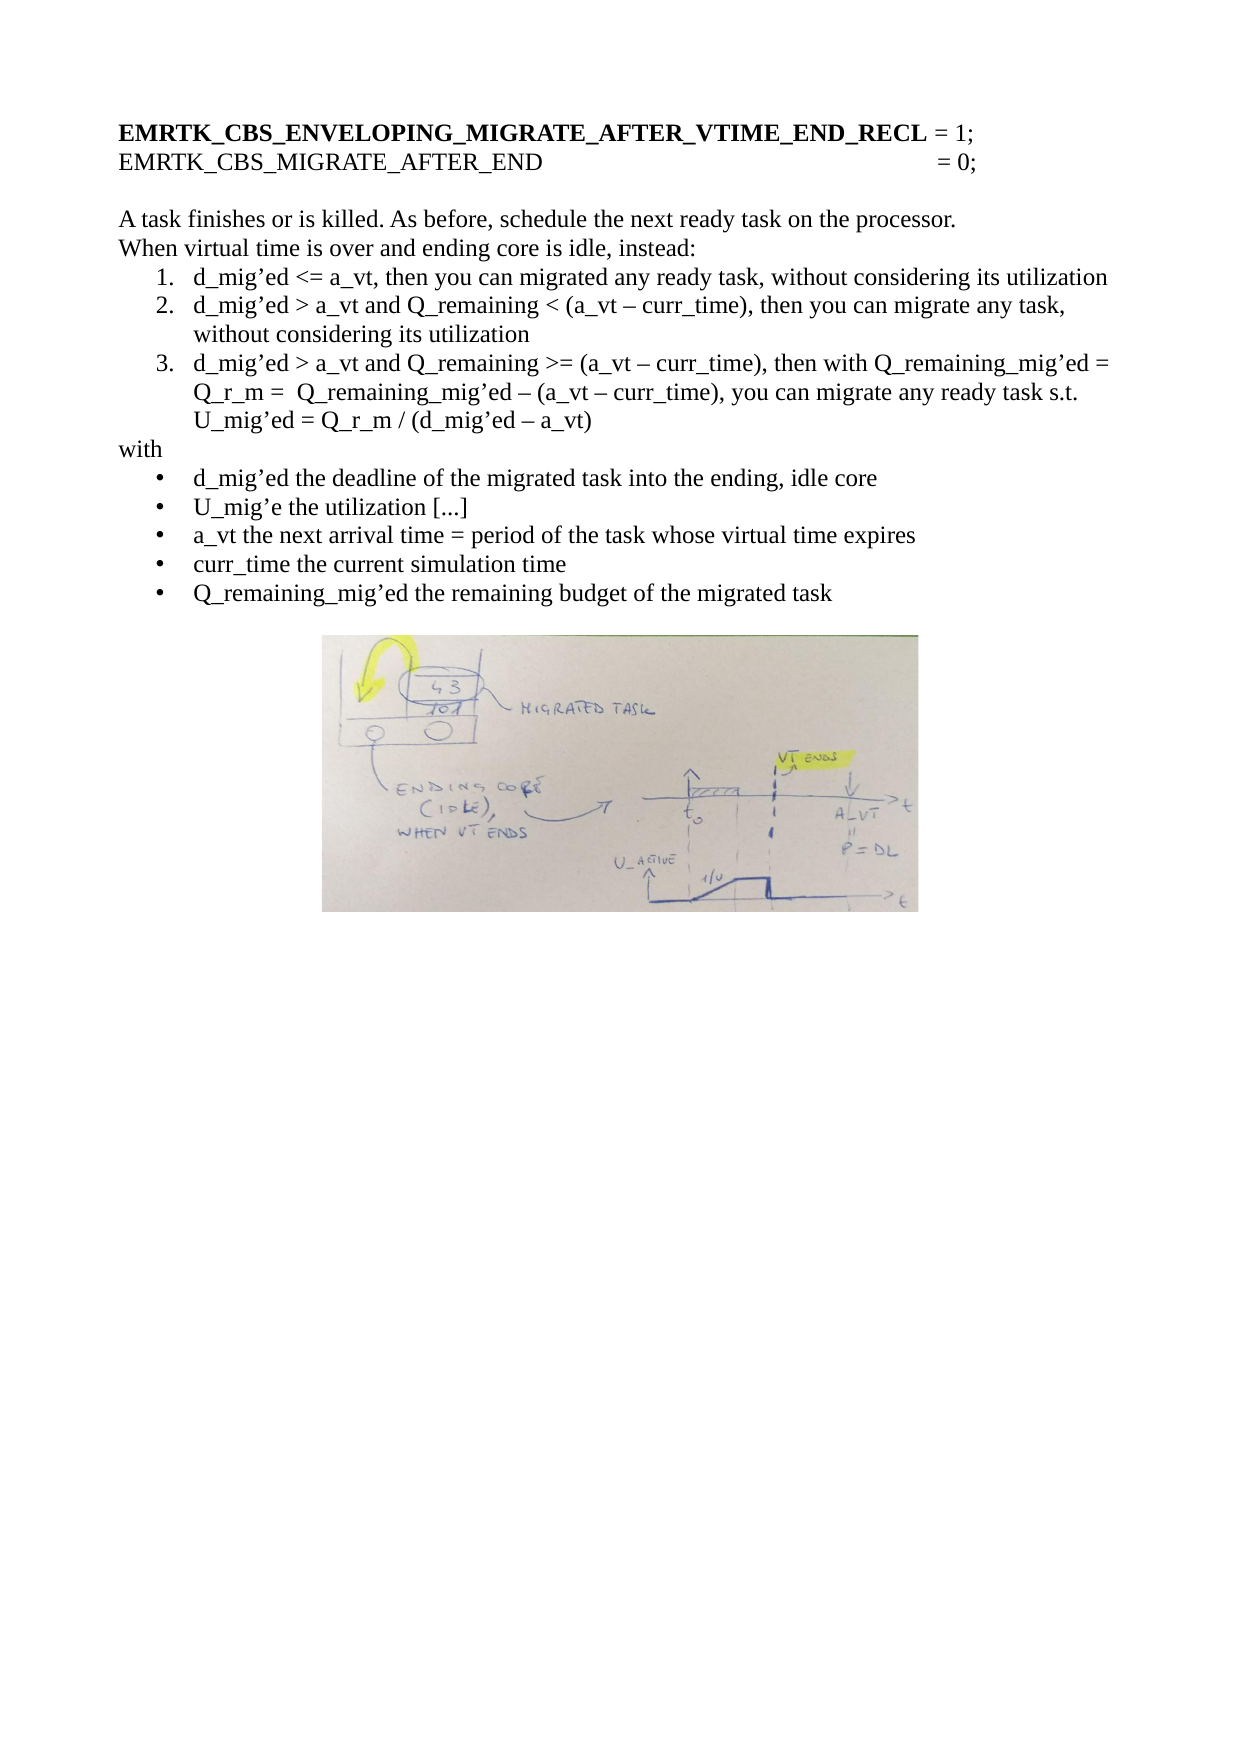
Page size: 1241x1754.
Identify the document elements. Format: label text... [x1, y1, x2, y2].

list a_vt the next arrival time = period of the task whose virtual time expires [156, 521, 1122, 549]
text A task finishes or is killed. As before, schedule the next ready task on the processor. [118, 204, 1122, 233]
list Q_remaining_mig’ed the remaining budget of the migrated task [156, 578, 1122, 607]
list curr_time the current simulation time [156, 549, 1122, 578]
list d_mig’ed > a_vt and Q_remaining >= (a_vt – curr_time), then with Q_remaining_mig’ed = Q_r_m = Q_remaining_mig’ed – (a_vt – curr_time), you can migrate any ready task s.t. U_mig’ed = Q_r_m / (d_mig’ed – a_vt) [156, 348, 1122, 434]
list U_mig’e the utilization [...] [156, 492, 1122, 521]
text EMRTK_CBS_MIGRATE_AFTER_END = 0; [118, 147, 1122, 176]
text with [118, 434, 1122, 463]
list d_mig’ed the deadline of the migrated task into the ending, idle core [156, 463, 1122, 492]
picture [321, 635, 919, 912]
list d_mig’ed > a_vt and Q_remaining < (a_vt – curr_time), then you can migrate any task, without considering its utilization [156, 291, 1122, 348]
text When virtual time is over and ending core is idle, instead: [118, 233, 1122, 262]
text EMRTK_CBS_ENVELOPING_MIGRATE_AFTER_VTIME_END_RECL = 1; [118, 118, 1122, 147]
list d_mig’ed <= a_vt, then you can migrated any ready task, without considering its utilization [156, 262, 1122, 291]
